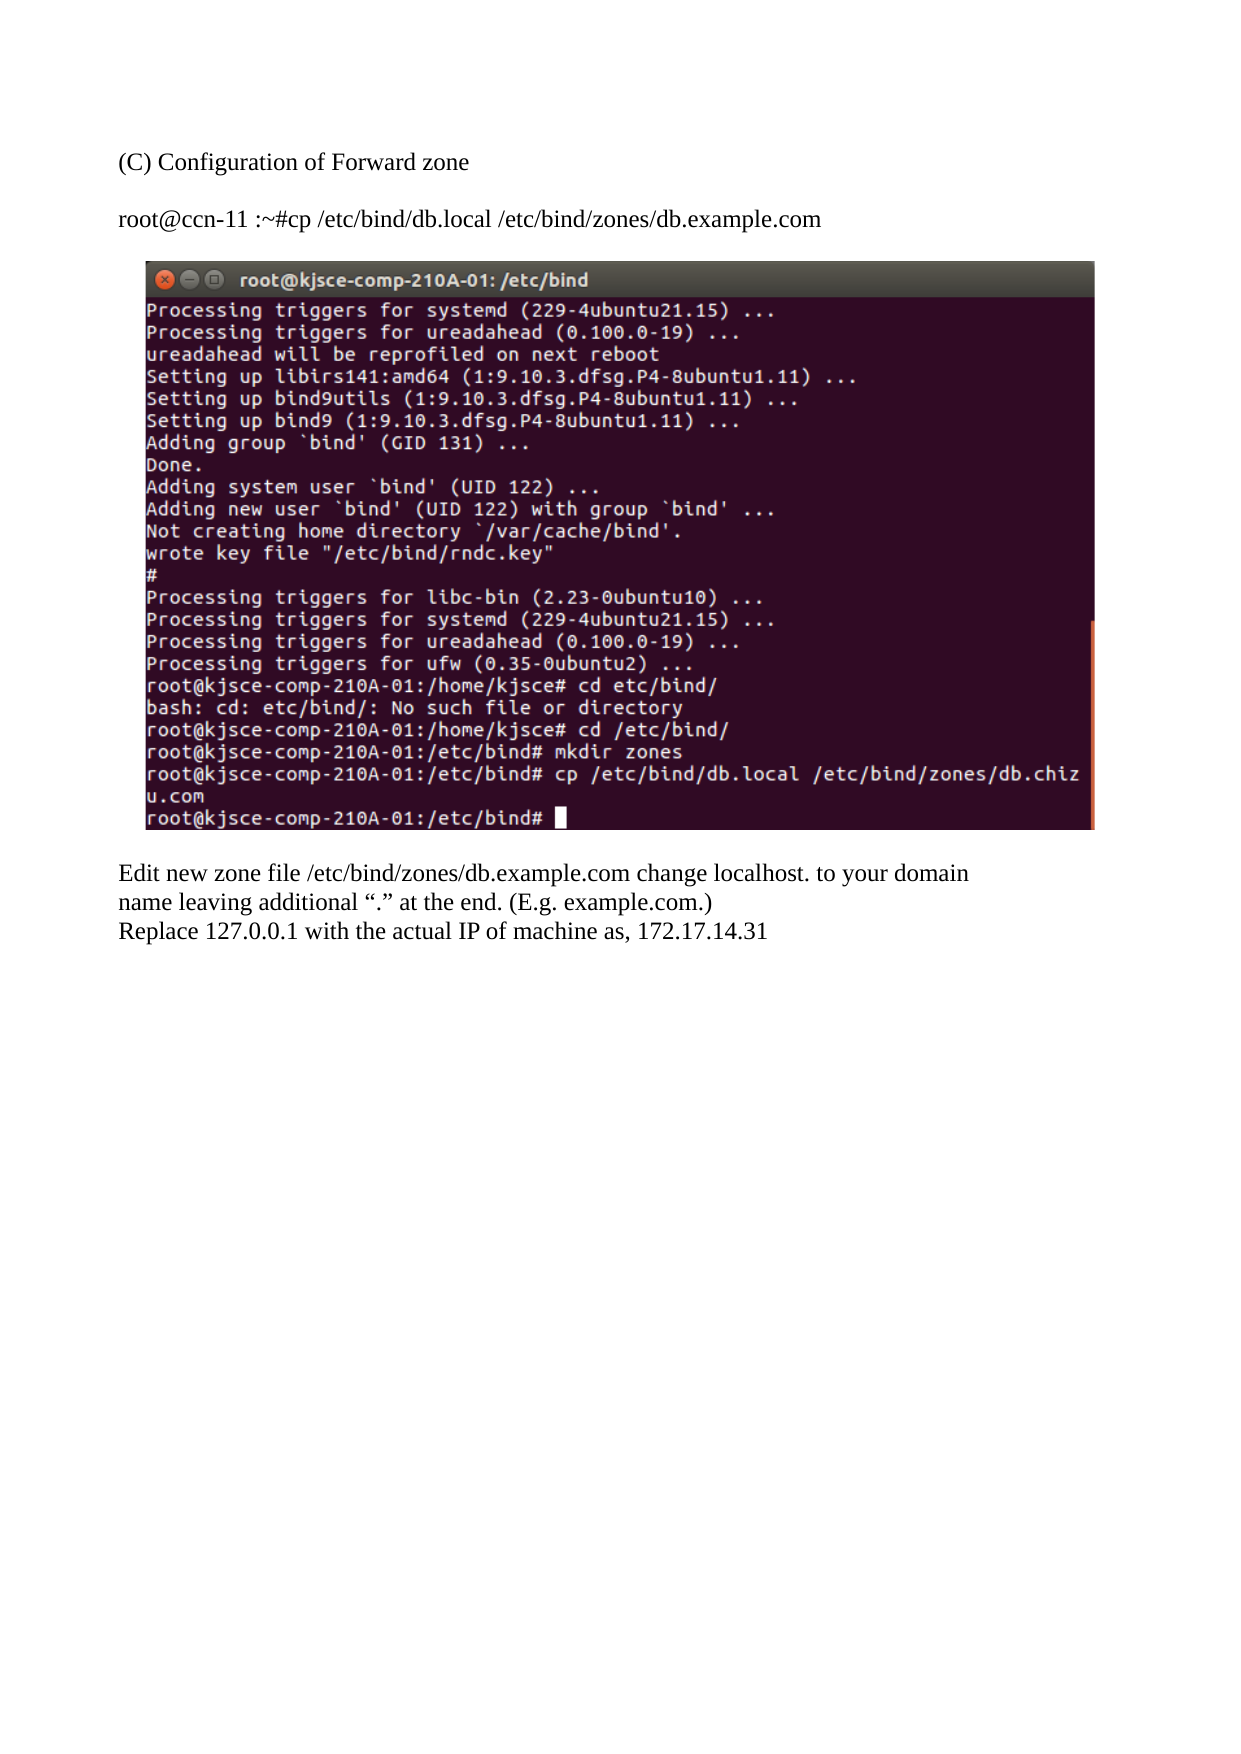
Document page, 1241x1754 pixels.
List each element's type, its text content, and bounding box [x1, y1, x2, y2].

text name leaving additional “.” at the end. (E.g. example.com.) [118, 887, 1122, 916]
text root@ccn-11 :~#cp /etc/bind/db.local /etc/bind/zones/db.example.com [118, 204, 1122, 233]
picture [145, 261, 1095, 830]
text Replace 127.0.0.1 with the actual IP of machine as, 172.17.14.31 [118, 916, 1122, 945]
text Edit new zone file /etc/bind/zones/db.example.com change localhost. to your domain [118, 858, 1122, 887]
text (C) Configuration of Forward zone [118, 147, 1122, 176]
